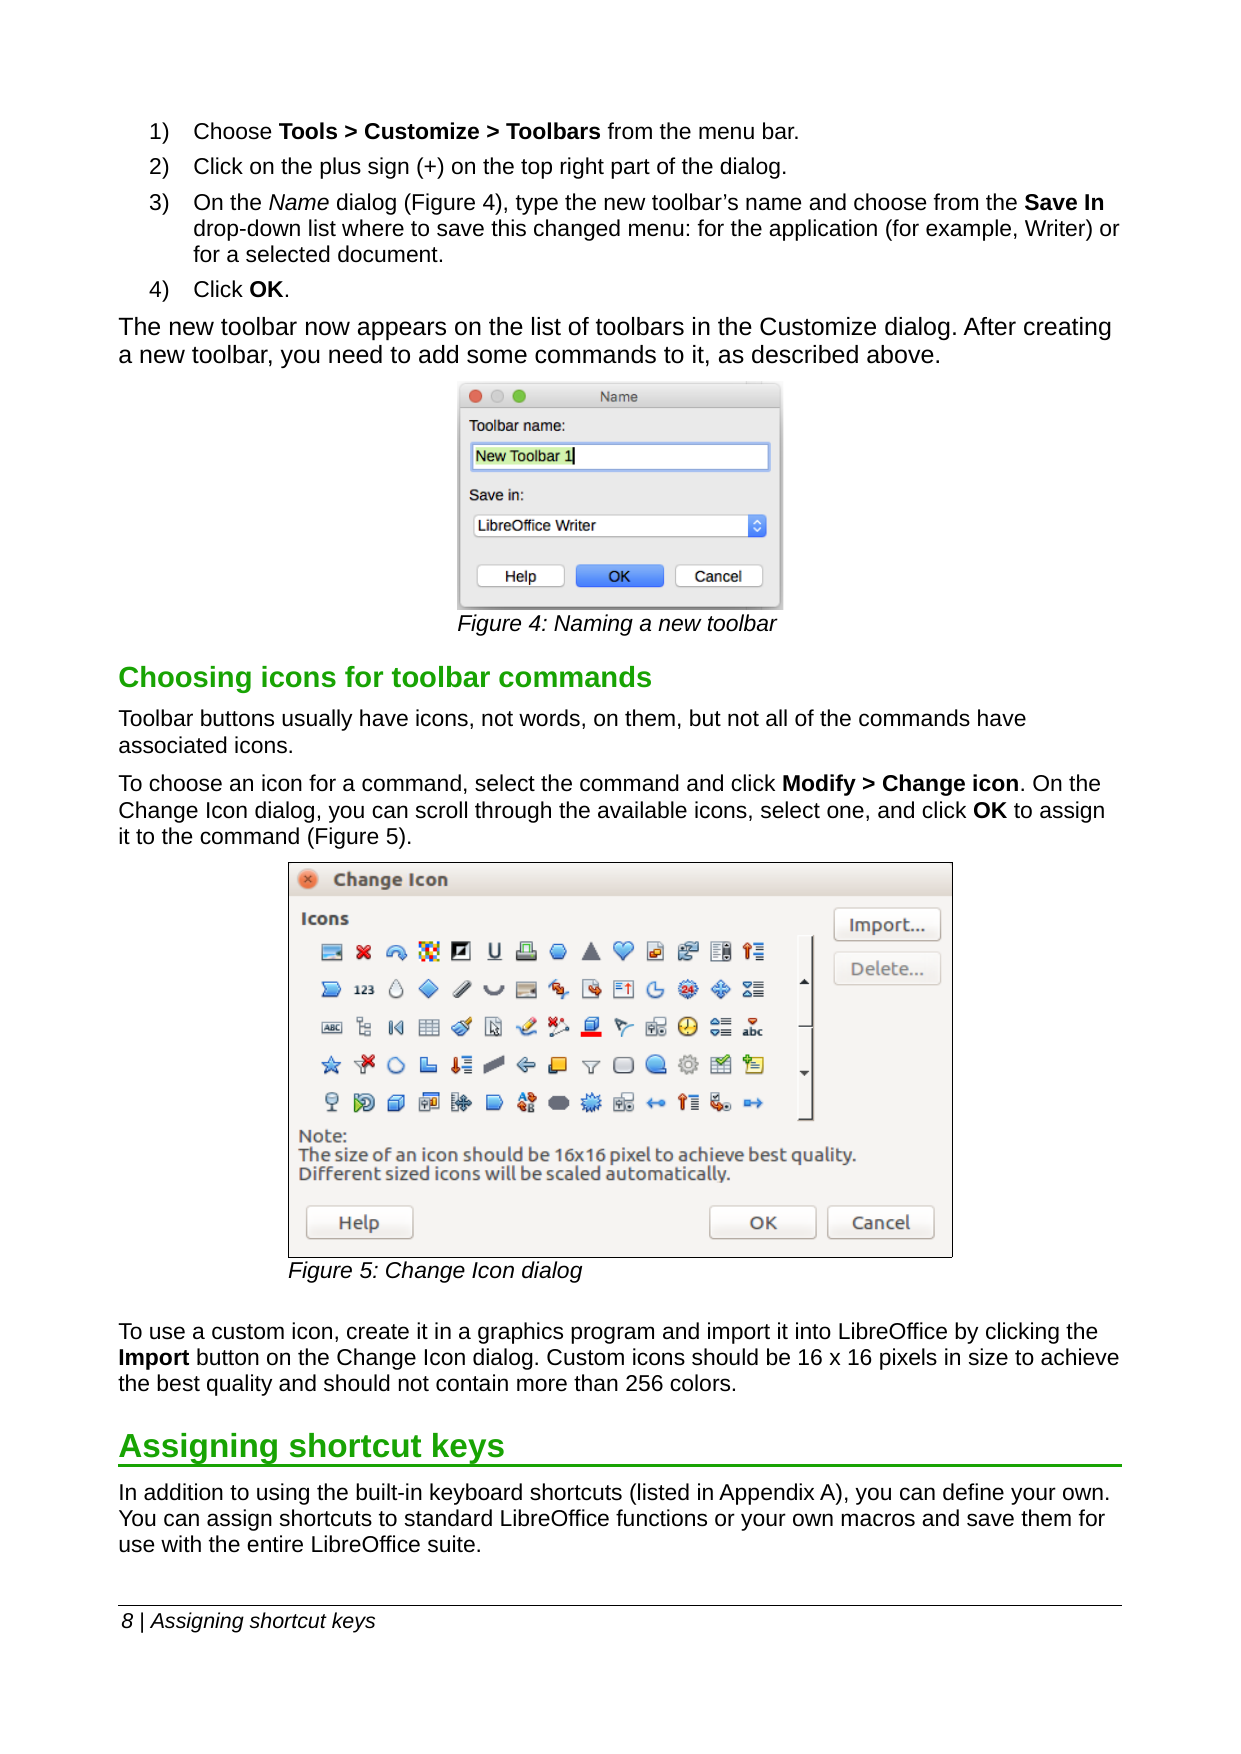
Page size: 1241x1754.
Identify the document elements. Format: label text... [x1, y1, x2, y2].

list Click OK. [169, 276, 1122, 303]
text Figure 5: Change Icon dialog [288, 1258, 952, 1283]
list Click on the plus sign (+) on the top right part of the dialog. [169, 153, 1122, 180]
text Figure 4: Naming a new toolbar [457, 610, 783, 636]
picture [457, 381, 784, 610]
list Choose Tools > Customize > Toolbars from the menu bar. [169, 118, 1122, 144]
text Toolbar buttons usually have icons, not words, on them, but not all of the commands have associated icons. [118, 705, 1122, 758]
list On the Name dialog (Figure 4), type the new toolbar’s name and choose from the Save In drop-down list where to save this changed menu: for the application (for example, Writer) or for a selected document. [169, 188, 1122, 268]
text To use a custom icon, create it in a graphics program and import it into LibreOffice by clicking the Import button on the Change Icon dialog. Custom icons should be 16 x 16 pixels in size to achieve the best quality and should not contain more than 256 colors. [118, 1318, 1122, 1397]
subtitle Assigning shortcut keys [118, 1426, 1122, 1464]
text In addition to using the built-in keyboard shortcuts (listed in Appendix A), you can define your own. You can assign shortcuts to standard LibreOffice functions or your own macros and save them for use with the entire LibreOffice suite. [118, 1478, 1122, 1557]
text To choose an icon for a command, select the command and click Modify > Change icon. On the Change Icon dialog, you can scroll through the available icons, select one, and click OK to assign it to the command (Figure 5). [118, 770, 1122, 849]
text The new toolbar now appears on the list of toolbars in the Customize dialog. After creating a new toolbar, you need to add some commands to it, as described above. [118, 312, 1122, 369]
subtitle Choosing icons for toolbar commands [118, 660, 1122, 693]
picture [289, 863, 952, 1257]
